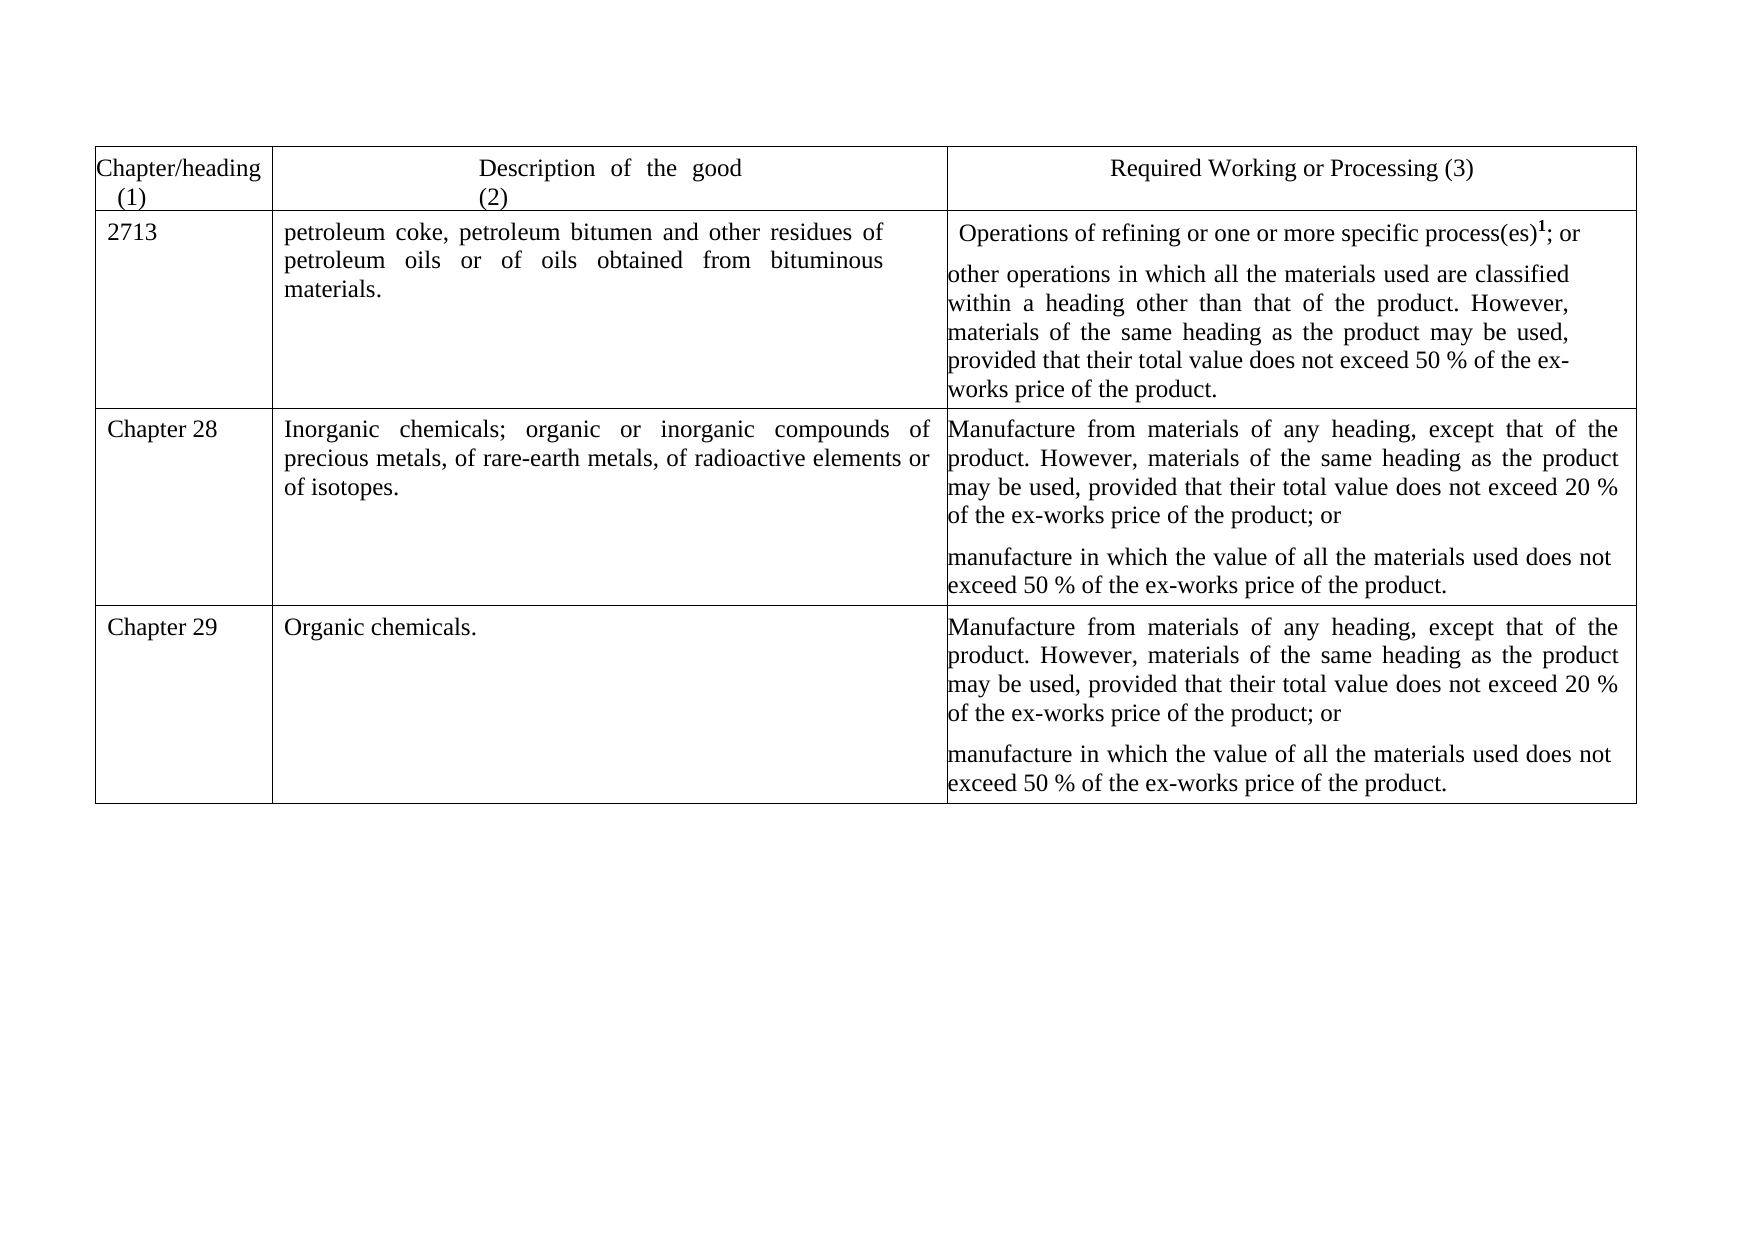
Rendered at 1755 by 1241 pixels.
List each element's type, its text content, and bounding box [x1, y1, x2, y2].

table_cell Chapter 28 [96, 409, 272, 605]
table_cell 2713 [96, 211, 272, 408]
table_cell Operations of refining or one or more specific process(es)1; or other operations in which all the materials used are classified within a heading other than that of the product. However, materials of the same heading as the product may be used, provided that their total value does not exceed 50 % of the ex-works price of the product. [948, 211, 1636, 408]
table_cell petroleum coke, petroleum bitumen and other residues of petroleum oils or of oils obtained from bituminous materials. [273, 211, 947, 408]
table_cell Inorganic chemicals; organic or inorganic compounds of precious metals, of rare-earth metals, of radioactive elements or of isotopes. [273, 409, 947, 605]
table_cell Organic chemicals. [273, 606, 947, 803]
table_cell Manufacture from materials of any heading, except that of the product. However, materials of the same heading as the product may be used, provided that their total value does not exceed 20 % of the ex-works price of the product; or manufacture in which the value of all the materials used does not exceed 50 % of the ex-works price of the product. [948, 606, 1636, 803]
table_cell Manufacture from materials of any heading, except that of the product. However, materials of the same heading as the product may be used, provided that their total value does not exceed 20 % of the ex-works price of the product; or manufacture in which the value of all the materials used does not exceed 50 % of the ex-works price of the product. [948, 409, 1636, 605]
table_header Description of the good (2) [273, 147, 947, 210]
table_cell Chapter 29 [96, 606, 272, 803]
table_header Required Working or Processing (3) [948, 147, 1636, 210]
table_header Chapter/heading (1) [96, 147, 272, 210]
